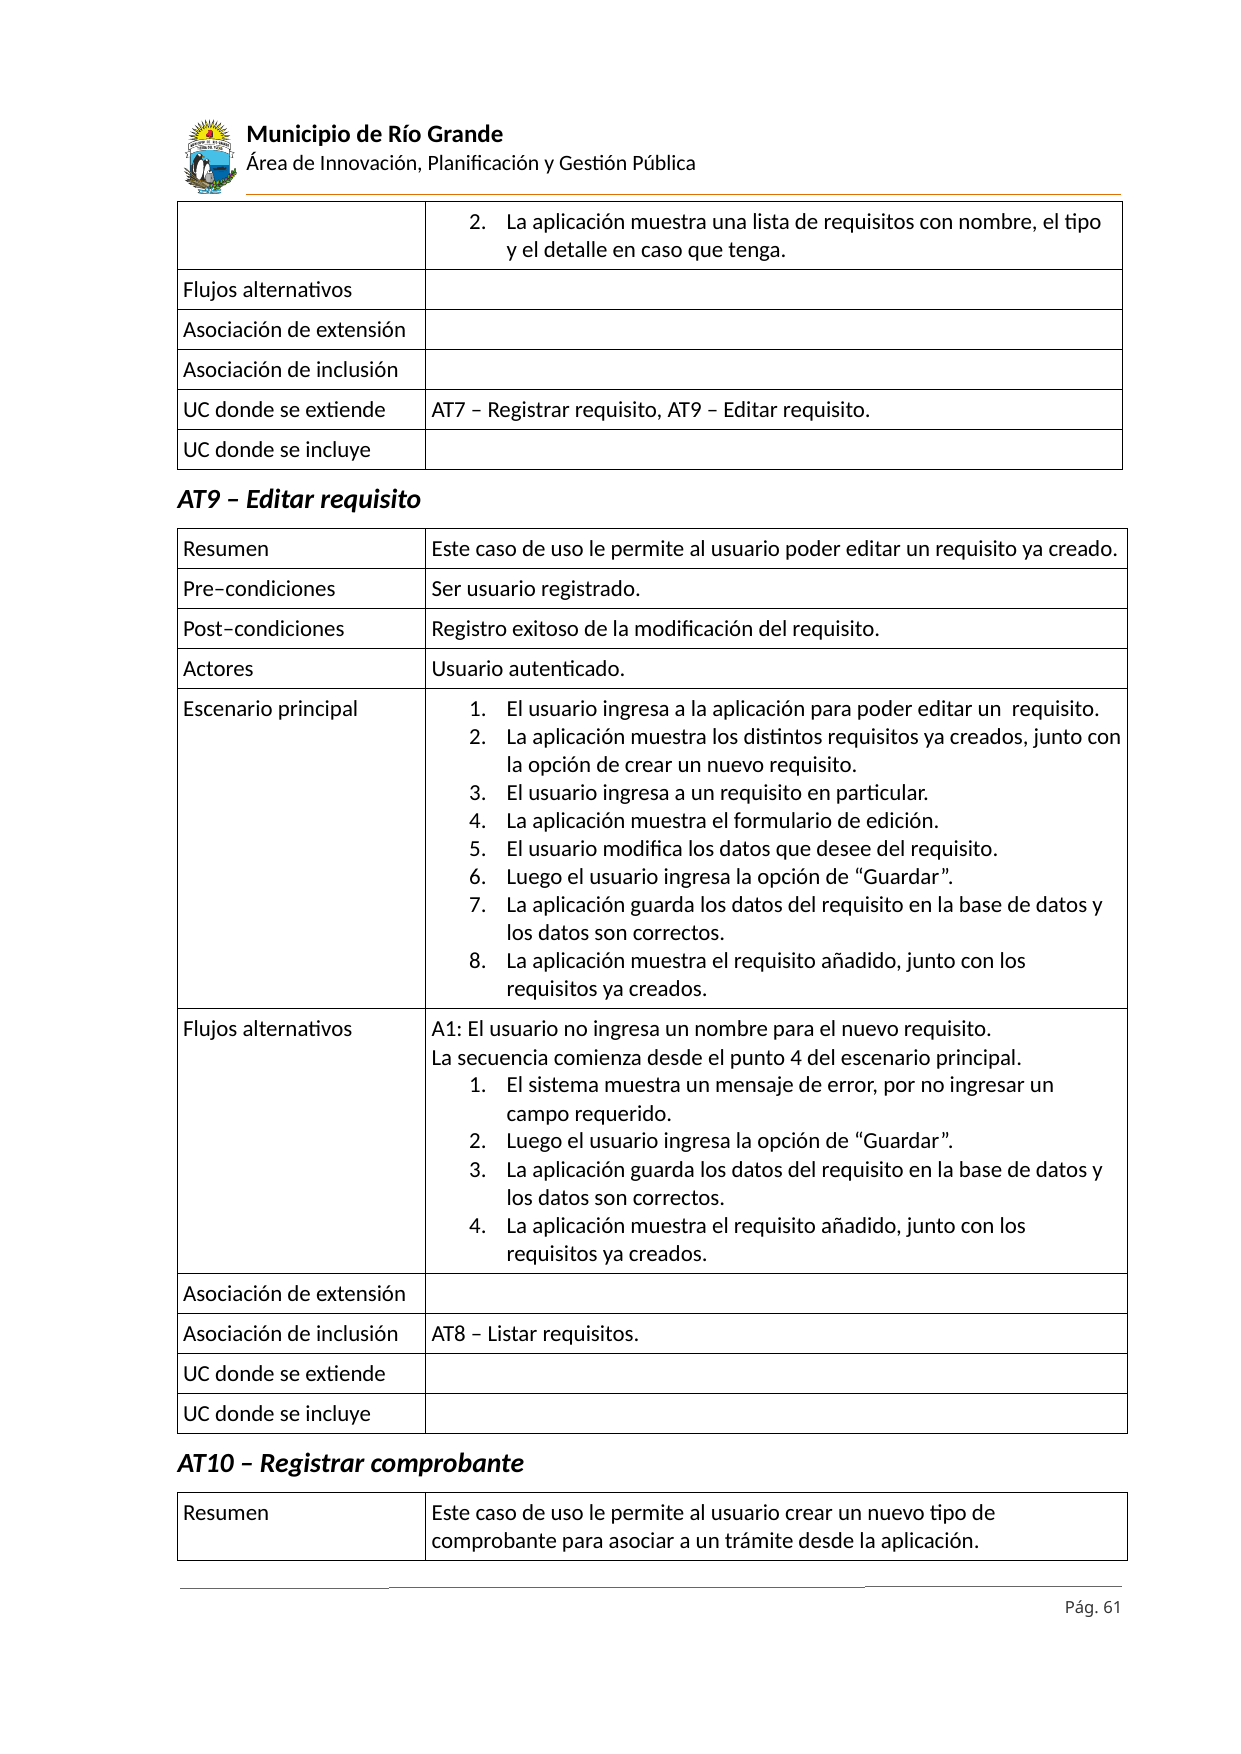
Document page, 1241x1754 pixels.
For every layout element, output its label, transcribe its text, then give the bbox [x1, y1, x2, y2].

table_cell Registro exitoso de la modificación del requisito. [426, 609, 1127, 648]
table_cell Ser usuario registrado. [426, 569, 1127, 608]
table_cell Asociación de extensión [178, 310, 425, 349]
table_cell UC donde se incluye [178, 430, 425, 469]
table_cell AT8 – Listar requisitos. [426, 1314, 1127, 1352]
table_cell UC donde se incluye [178, 1394, 425, 1432]
table_cell Asociación de extensión [178, 1274, 425, 1312]
table_cell [426, 1354, 1127, 1392]
table_header Resumen [178, 1493, 425, 1560]
table_cell El usuario ingresa a la aplicación para poder editar un requisito. La aplicación muestra los distintos requisitos ya creados, junto con la opción de crear un nuevo requisito. El usuario ingresa a un requisito en particular. La aplicación muestra el formulario de edición. El usuario modifica los datos que desee del requisito. Luego el usuario ingresa la opción de “Guardar”. La aplicación guarda los datos del requisito en la base de datos y los datos son correctos. La aplicación muestra el requisito añadido, junto con los requisitos ya creados. [426, 689, 1127, 1008]
table_cell Actores [178, 649, 425, 688]
table_cell [426, 310, 1122, 349]
table_cell AT7 – Registrar requisito, AT9 – Editar requisito. [426, 390, 1122, 429]
table_cell [178, 202, 425, 269]
table_header Este caso de uso le permite al usuario crear un nuevo tipo de comprobante para asociar a un trámite desde la aplicación. [426, 1493, 1127, 1560]
subtitle AT10 – Registrar comprobante [177, 1446, 1122, 1479]
table_cell A1: El usuario no ingresa un nombre para el nuevo requisito. La secuencia comienza desde el punto 4 del escenario principal. El sistema muestra un mensaje de error, por no ingresar un campo requerido. Luego el usuario ingresa la opción de “Guardar”. La aplicación guarda los datos del requisito en la base de datos y los datos son correctos. La aplicación muestra el requisito añadido, junto con los requisitos ya creados. [426, 1009, 1127, 1272]
table_cell UC donde se extiende [178, 1354, 425, 1392]
table_cell [426, 270, 1122, 309]
table_header Este caso de uso le permite al usuario poder editar un requisito ya creado. [426, 529, 1127, 568]
table_cell Asociación de inclusión [178, 1314, 425, 1352]
table_cell [426, 1394, 1127, 1432]
subtitle AT9 – Editar requisito [177, 482, 1122, 516]
table_header Resumen [178, 529, 425, 568]
table_cell Escenario principal [178, 689, 425, 1008]
table_cell Asociación de inclusión [178, 350, 425, 389]
table_cell Pre–condiciones [178, 569, 425, 608]
table_cell El usuario ingresa a la aplicación y se dirige a la sección de requisitos La aplicación muestra una lista de requisitos con nombre, el tipo y el detalle en caso que tenga. [426, 202, 1122, 269]
table_cell [426, 1274, 1127, 1312]
table_cell Flujos alternativos [178, 1009, 425, 1272]
table_cell Flujos alternativos [178, 270, 425, 309]
table_cell Post–condiciones [178, 609, 425, 648]
table_cell [426, 430, 1122, 469]
table_cell [426, 350, 1122, 389]
table_cell UC donde se extiende [178, 390, 425, 429]
table_cell Usuario autenticado. [426, 649, 1127, 688]
